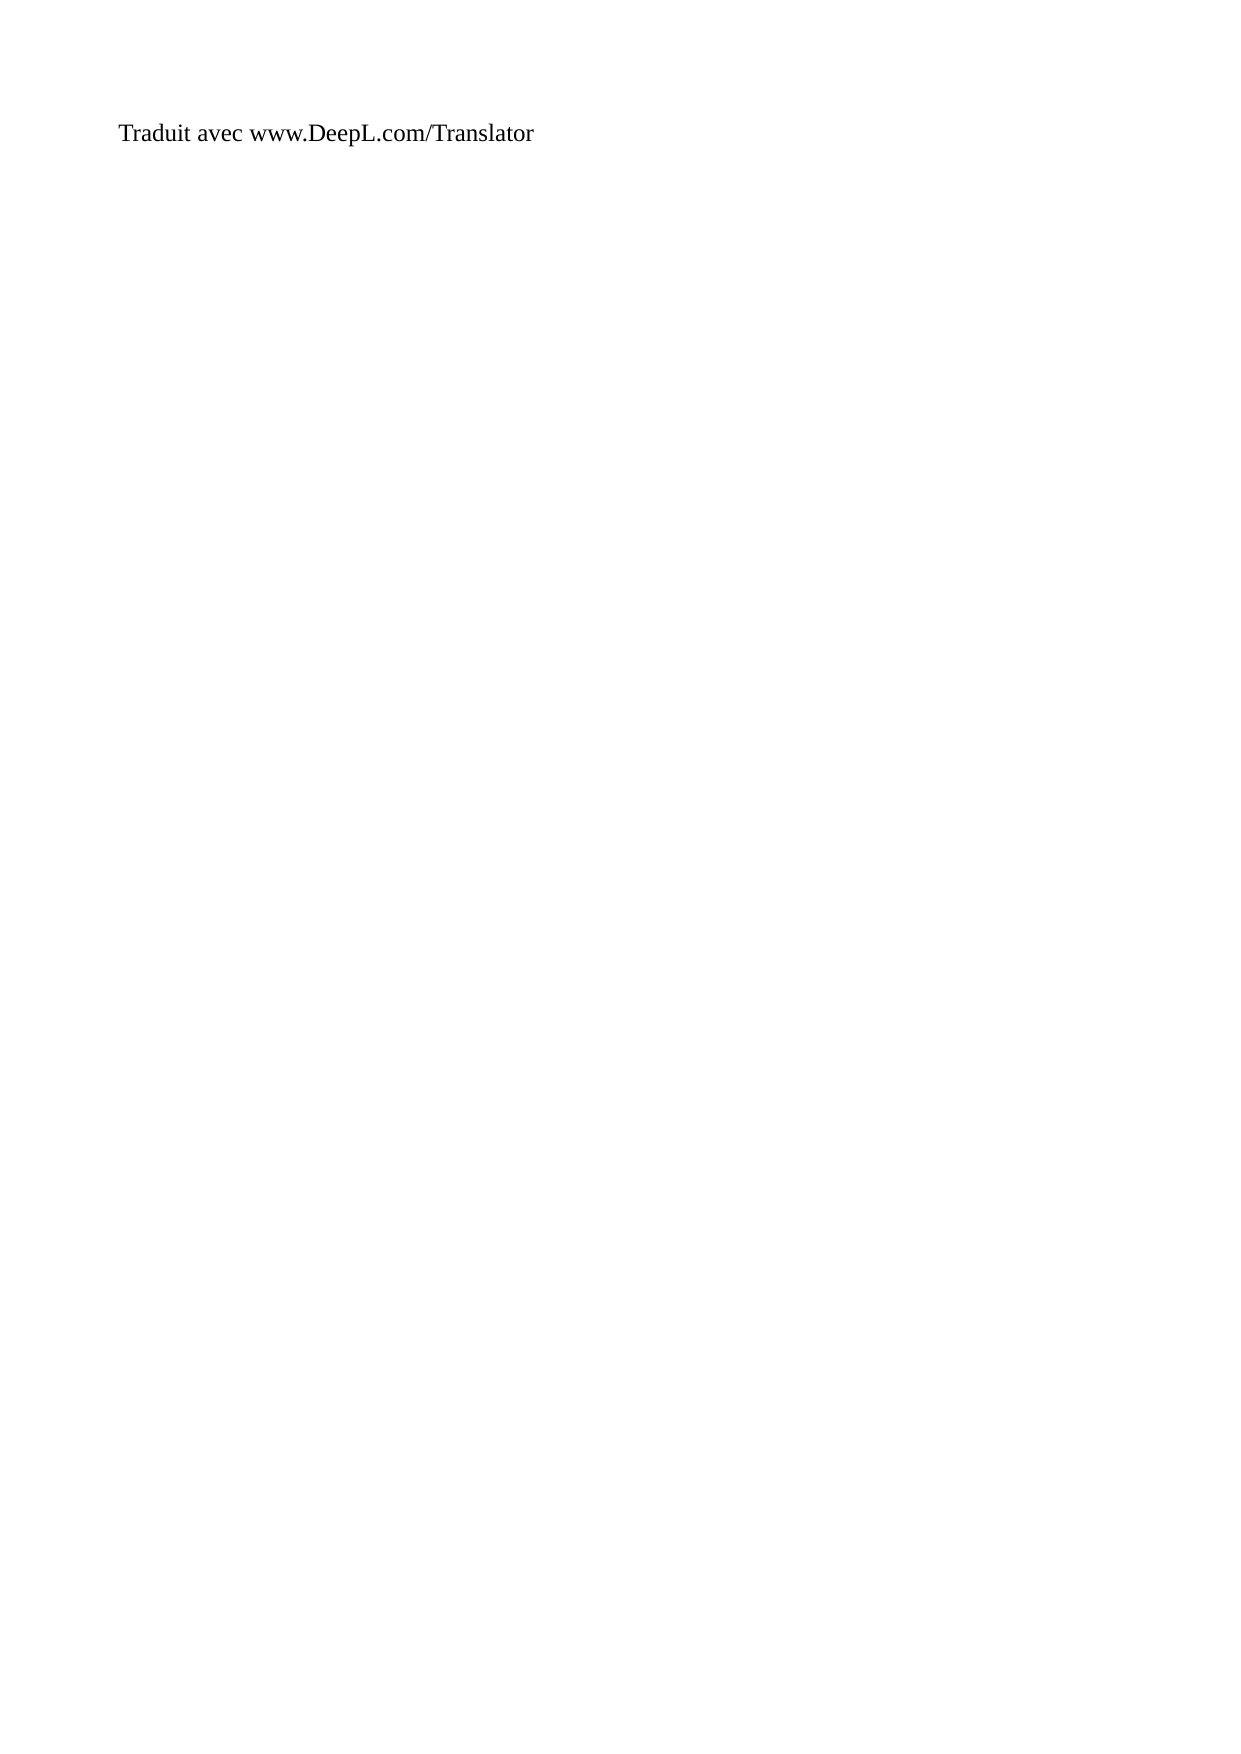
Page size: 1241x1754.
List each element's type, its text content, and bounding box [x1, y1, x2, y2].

text Traduit avec www.DeepL.com/Translator [118, 118, 1122, 147]
